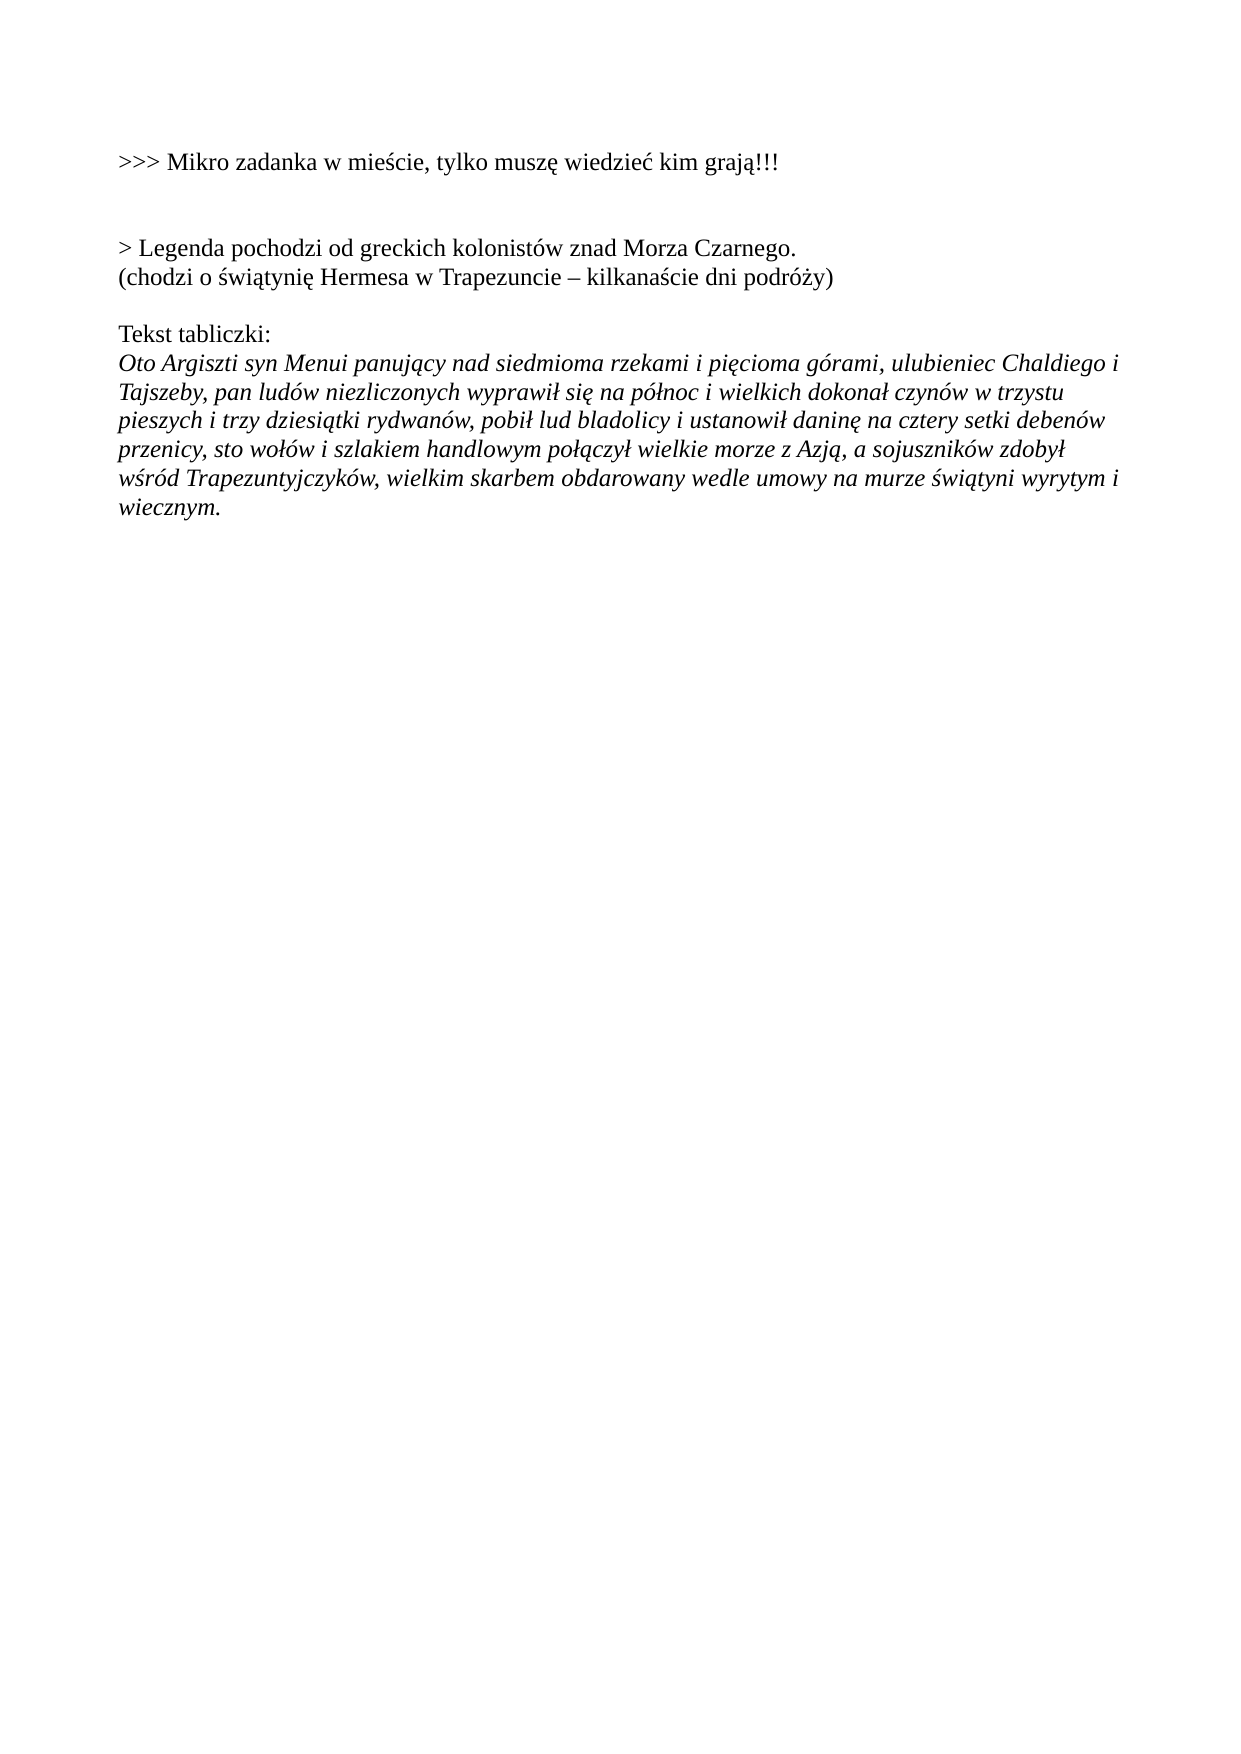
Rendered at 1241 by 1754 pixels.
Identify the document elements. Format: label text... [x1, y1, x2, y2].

text > Legenda pochodzi od greckich kolonistów znad Morza Czarnego. [118, 233, 1122, 262]
text Tekst tabliczki: [118, 319, 1122, 348]
text >>> Mikro zadanka w mieście, tylko muszę wiedzieć kim grają!!! [118, 147, 1122, 176]
text (chodzi o świątynię Hermesa w Trapezuncie – kilkanaście dni podróży) [118, 262, 1122, 291]
text Oto Argiszti syn Menui panujący nad siedmioma rzekami i pięcioma górami, ulubieniec Chaldiego i Tajszeby, pan ludów niezliczonych wyprawił się na północ i wielkich dokonał czynów w trzystu pieszych i trzy dziesiątki rydwanów, pobił lud bladolicy i ustanowił daninę na cztery setki debenów przenicy, sto wołów i szlakiem handlowym połączył wielkie morze z Azją, a sojuszników zdobył wśród Trapezuntyjczyków, wielkim skarbem obdarowany wedle umowy na murze świątyni wyrytym i wiecznym. [118, 348, 1122, 521]
